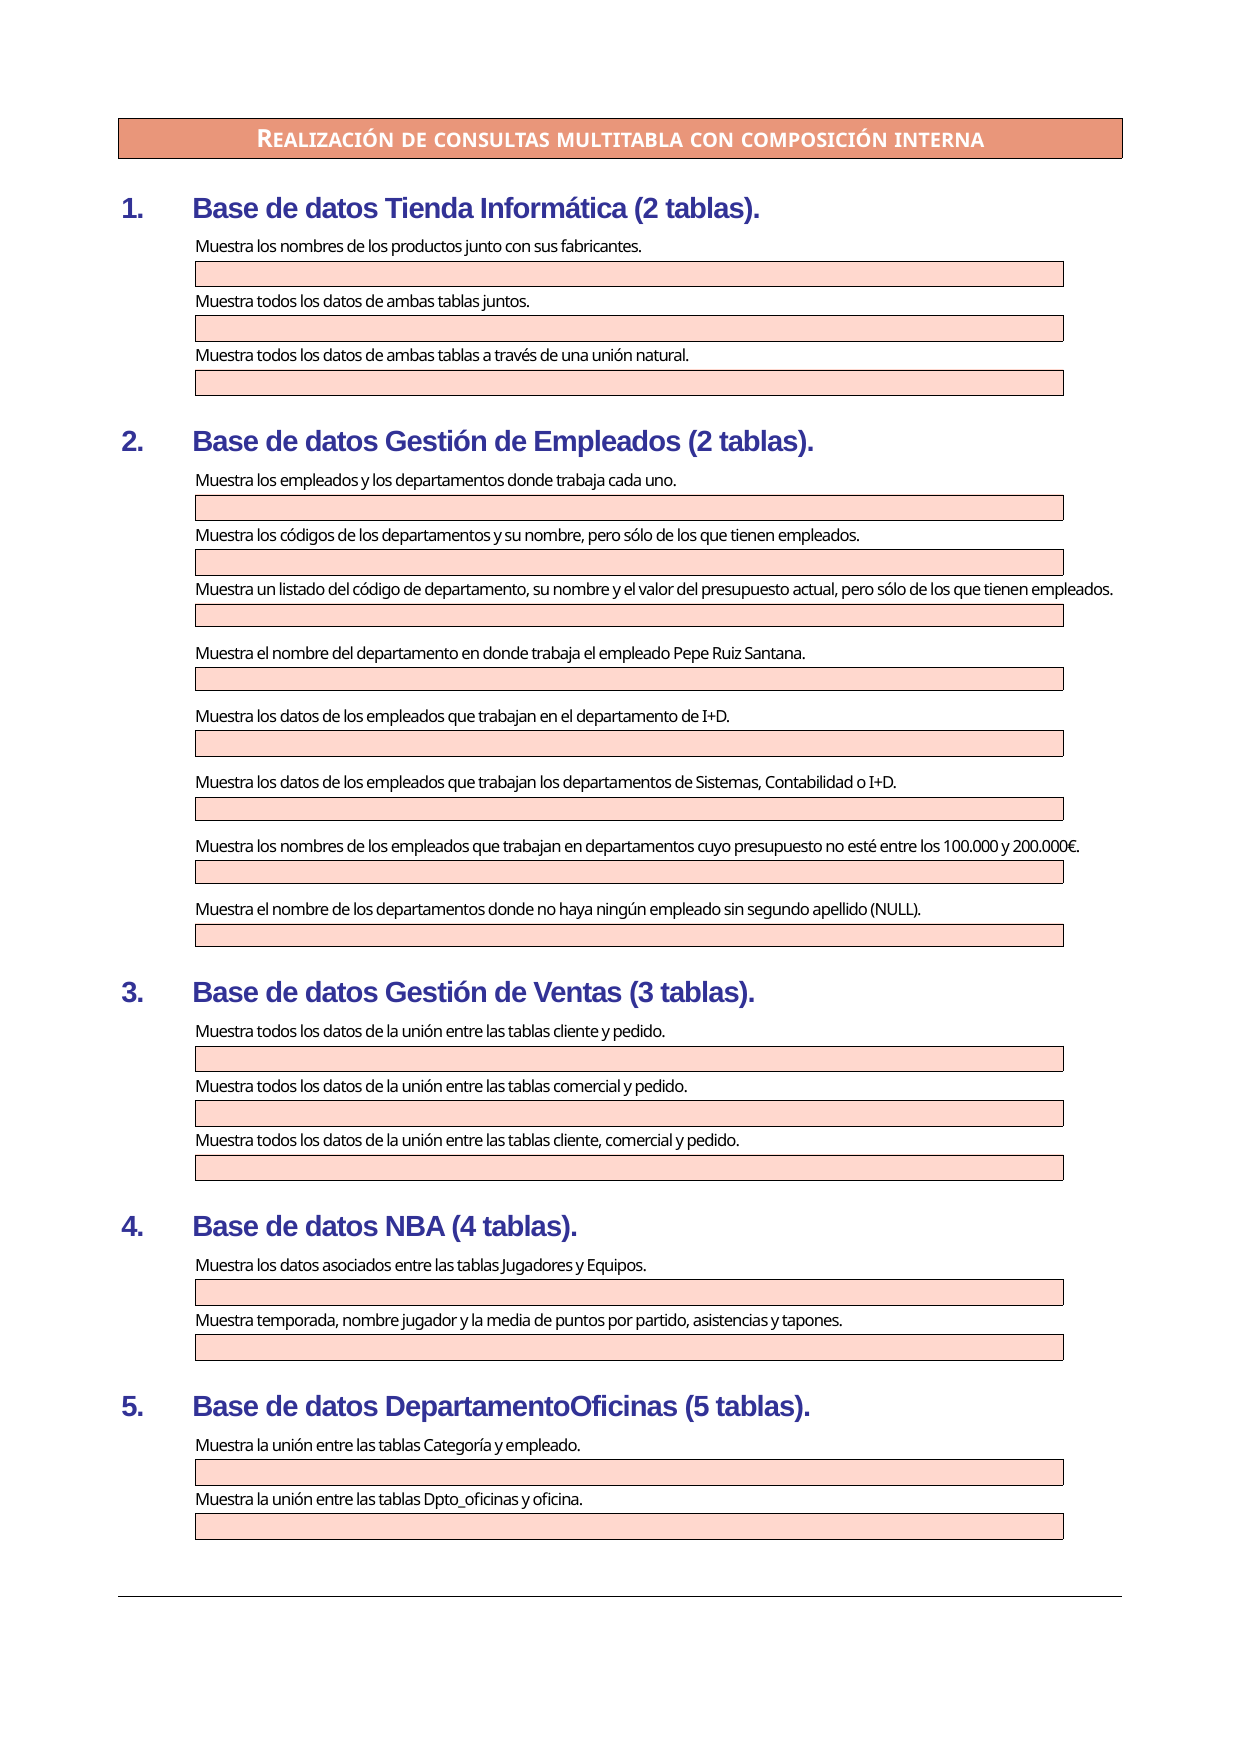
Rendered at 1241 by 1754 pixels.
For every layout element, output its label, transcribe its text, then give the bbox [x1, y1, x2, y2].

text Muestra un listado del código de departamento, su nombre y el valor del presupuesto actual, pero sólo de los que tienen empleados. [192, 575, 1122, 603]
text Muestra los nombres de los empleados que trabajan en departamentos cuyo presupuesto no esté entre los 100.000 y 200.000€. [192, 831, 1122, 860]
text Muestra todos los datos de la unión entre las tablas cliente, comercial y pedido. [192, 1126, 1122, 1154]
text Muestra el nombre del departamento en donde trabaja el empleado Pepe Ruiz Santana. [192, 638, 1122, 667]
text 2. Base de datos Gestión de Empleados (2 tablas). [118, 422, 1122, 461]
text Muestra todos los datos de ambas tablas a través de una unión natural. [192, 341, 1122, 369]
text 3. Base de datos Gestión de Ventas (3 tablas). [118, 973, 1122, 1012]
text Muestra los datos asociados entre las tablas Jugadores y Equipos. [192, 1251, 1122, 1279]
text Muestra temporada, nombre jugador y la media de puntos por partido, asistencias y tapones. [192, 1305, 1122, 1334]
text Muestra la unión entre las tablas Dpto_oficinas y oficina. [192, 1485, 1122, 1513]
text Muestra los empleados y los departamentos donde trabaja cada uno. [192, 466, 1122, 494]
text Muestra la unión entre las tablas Categoría y empleado. [192, 1430, 1122, 1459]
text Muestra todos los datos de la unión entre las tablas comercial y pedido. [192, 1071, 1122, 1100]
text Muestra todos los datos de ambas tablas juntos. [192, 287, 1122, 315]
text Muestra el nombre de los departamentos donde no haya ningún empleado sin segundo apellido (NULL). [192, 895, 1122, 923]
text 4. Base de datos NBA (4 tablas). [118, 1206, 1122, 1246]
text Muestra todos los datos de la unión entre las tablas cliente y pedido. [192, 1017, 1122, 1046]
text Muestra los datos de los empleados que trabajan en el departamento de I+D. [192, 702, 1122, 730]
text Muestra los datos de los empleados que trabajan los departamentos de Sistemas, Contabilidad o I+D. [192, 768, 1122, 797]
text Muestra los códigos de los departamentos y su nombre, pero sólo de los que tienen empleados. [192, 520, 1122, 549]
text Muestra los nombres de los productos junto con sus fabricantes. [192, 232, 1122, 261]
text 1. Base de datos Tienda Informática (2 tablas). [118, 188, 1122, 227]
text 5. Base de datos DepartamentoOficinas (5 tablas). [118, 1386, 1122, 1425]
